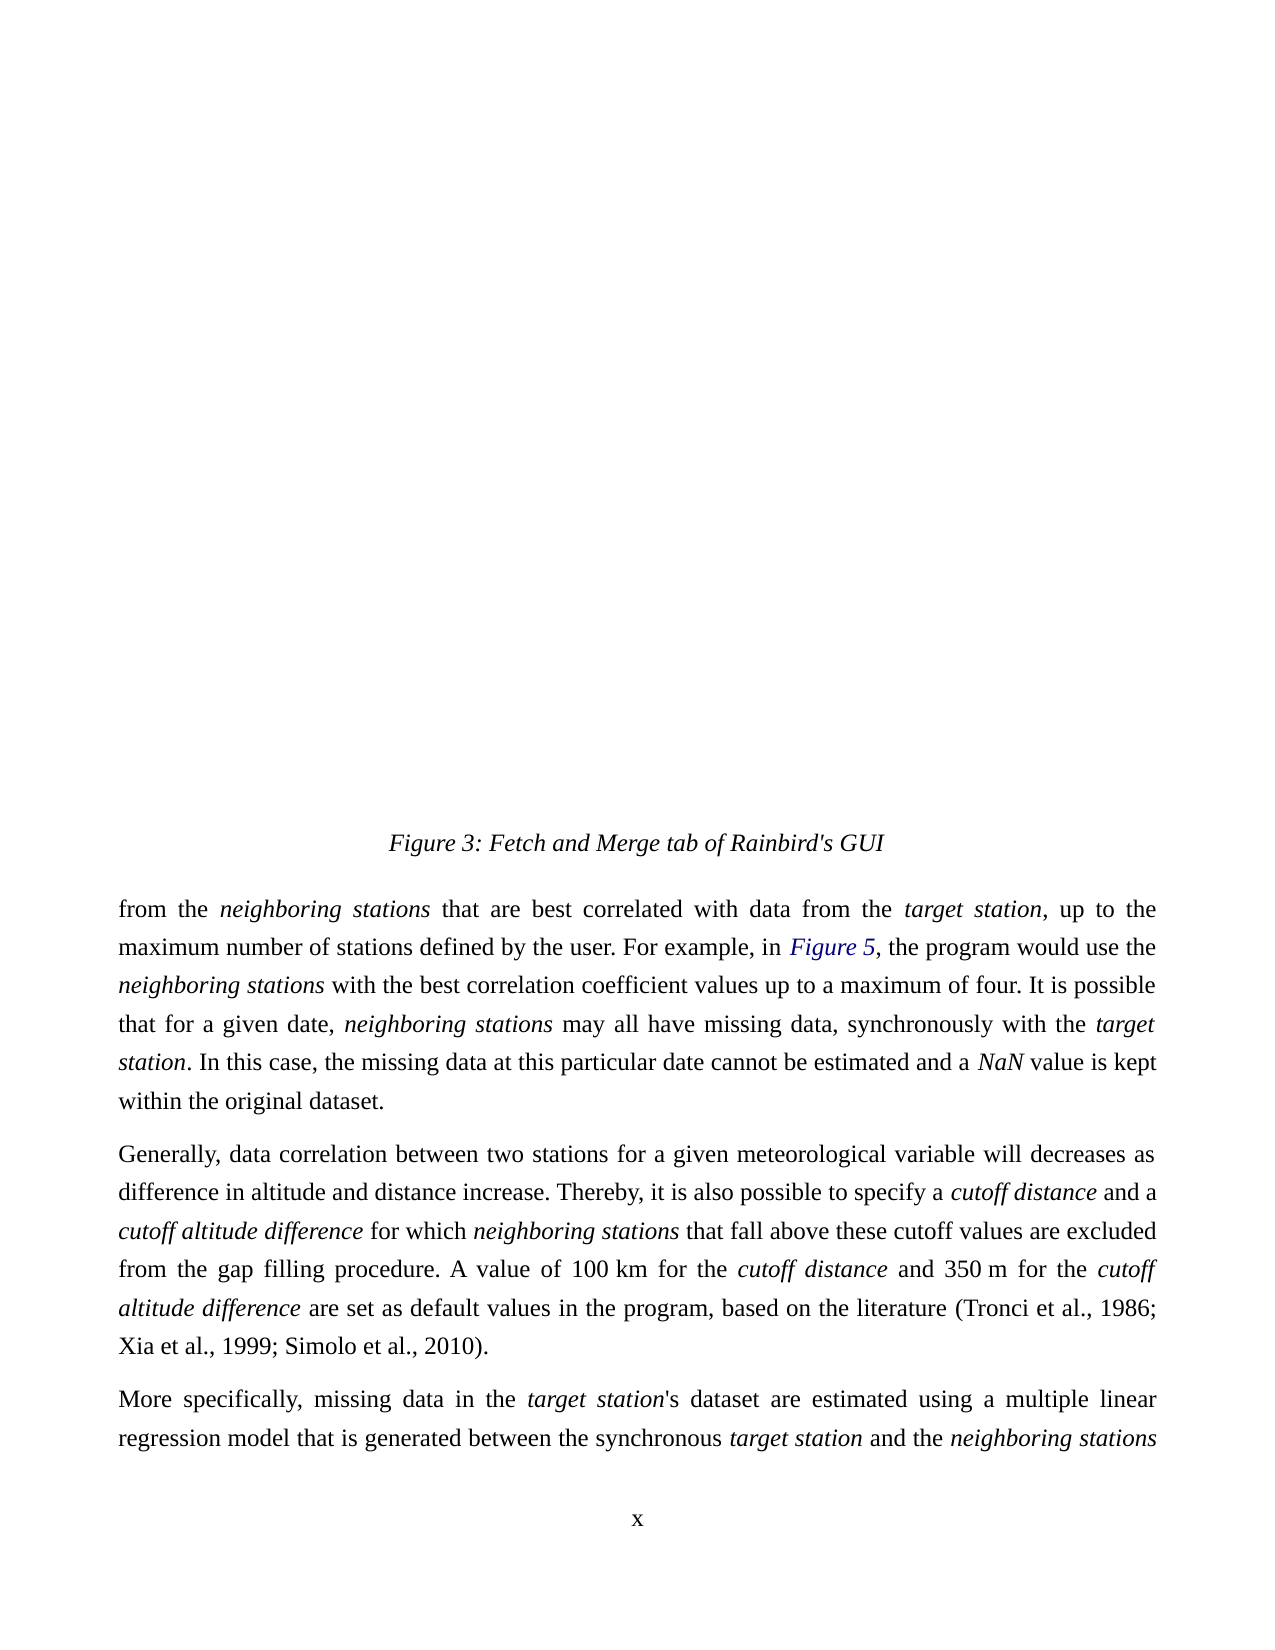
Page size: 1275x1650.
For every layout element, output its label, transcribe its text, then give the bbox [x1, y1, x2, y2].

text Generally, data correlation between two stations for a given meteorological variable will decreases as difference in altitude and distance increase. Thereby, it is also possible to specify a cutoff distance and a cutoff altitude difference for which neighboring stations that fall above these cutoff values are excluded from the gap filling procedure. A value of 100 km for the cutoff distance and 350 m for the cutoff altitude difference are set as default values in the program, based on the literature (Tronci et al., 1986; Xia et al., 1999; Simolo et al., 2010). [118, 1132, 1157, 1362]
text from the neighboring stations that are best correlated with data from the target station, up to the maximum number of stations defined by the user. For example, in Figure 5, the program would use the neighboring stations with the best correlation coefficient values up to a maximum of four. It is possible that for a given date, neighboring stations may all have missing data, synchronously with the target station. In this case, the missing data at this particular date cannot be estimated and a NaN value is kept within the original dataset. [118, 118, 1157, 1117]
text More specifically, missing data in the target station's dataset are estimated using a multiple linear regression model that is generated between the synchronous target station and the neighboring stations [118, 1377, 1157, 1454]
title Figure 3: Fetch and Merge tab of Rainbird's GUI [313, 118, 962, 857]
